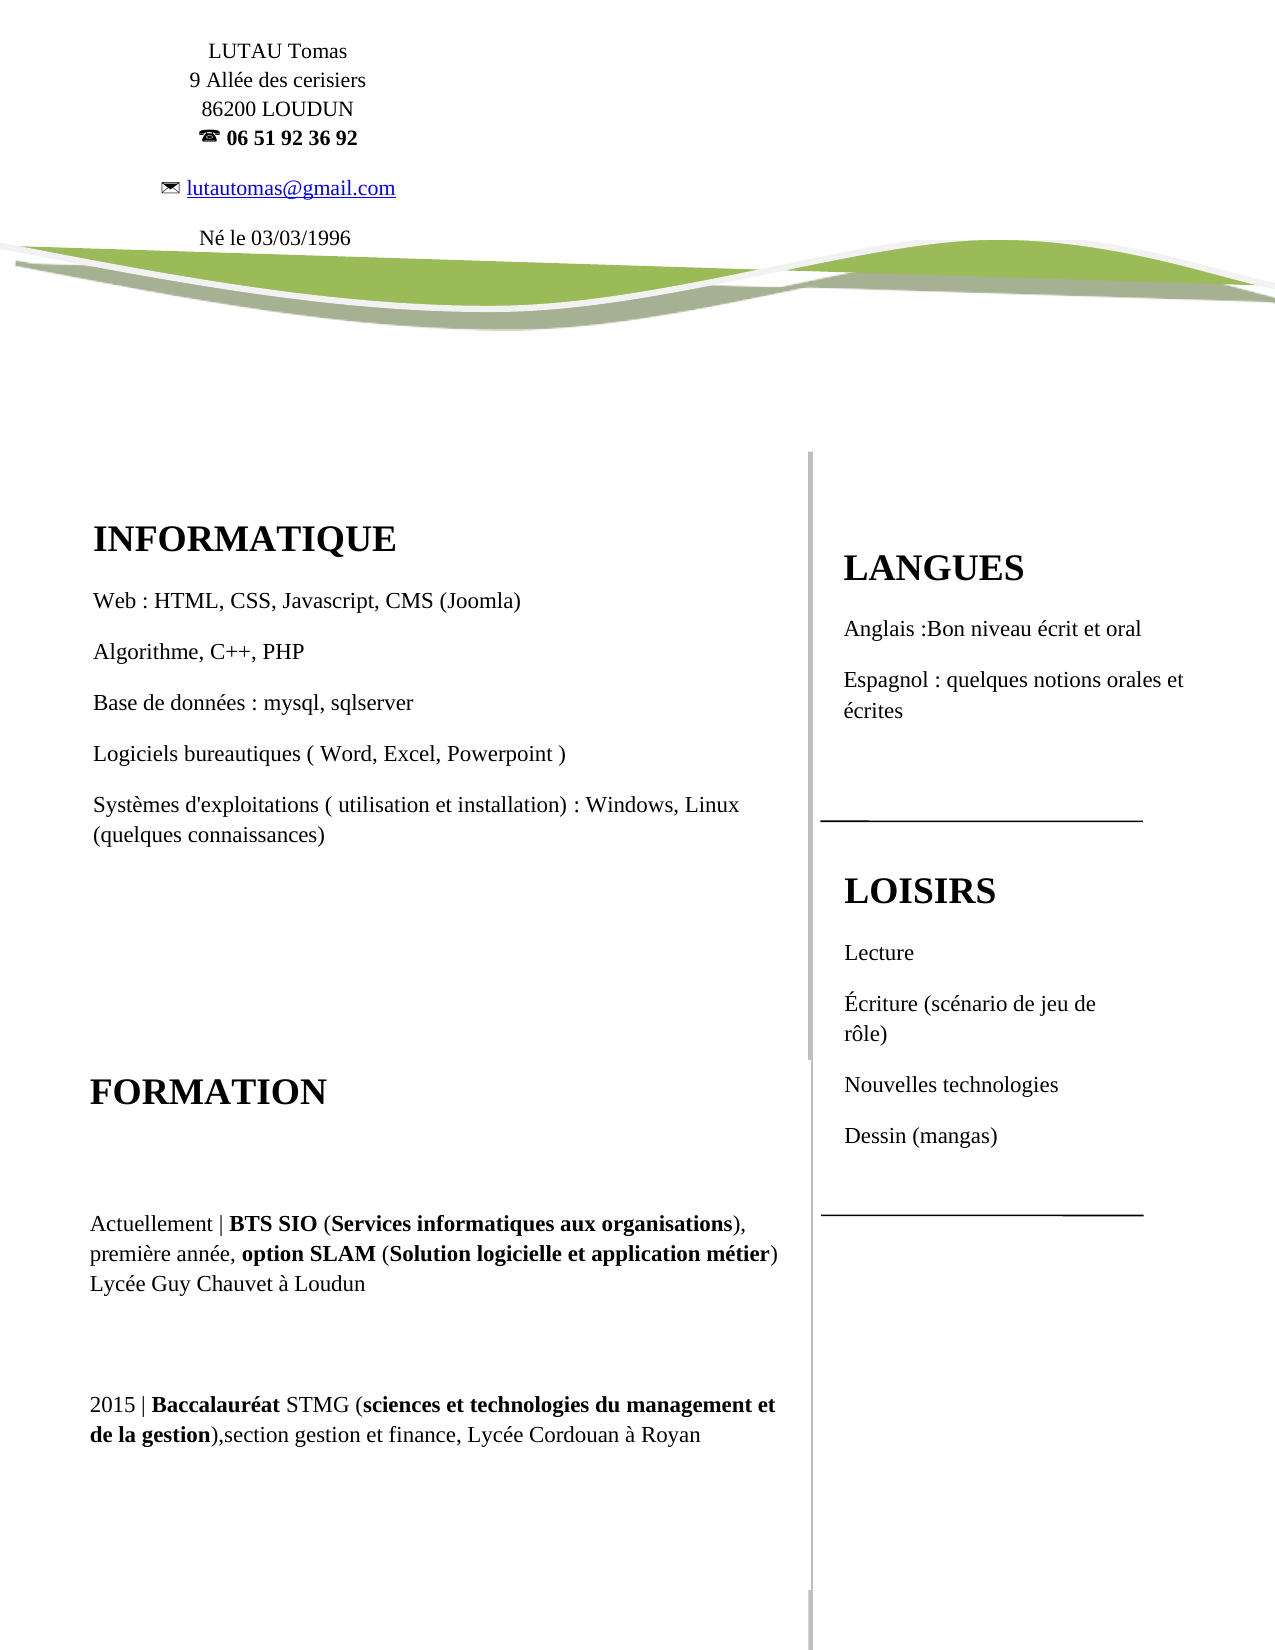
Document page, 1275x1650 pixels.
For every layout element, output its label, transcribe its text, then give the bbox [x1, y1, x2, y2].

text  lutautomas@gmail.com [89, 175, 466, 200]
text Algorithme, C++, PHP [93, 638, 778, 664]
text Né le 03/03/1996 [89, 225, 466, 251]
text Base de données : mysql, sqlserver [93, 689, 778, 715]
text Lecture [844, 939, 1143, 966]
text Anglais :Bon niveau écrit et oral [843, 616, 1191, 642]
text Web : HTML, CSS, Javascript, CMS (Joomla) [93, 587, 778, 613]
text LUTAU Tomas [89, 38, 466, 63]
text 86200 LOUDUN [89, 96, 466, 121]
text Nouvelles technologies [844, 1072, 1143, 1098]
text LANGUES [843, 545, 1191, 588]
text 2015 | Baccalauréat STMG (sciences et technologies du management et de la gestion),section gestion et finance, Lycée Cordouan à Royan [89, 1391, 794, 1448]
text Dessin (mangas) [844, 1123, 1143, 1149]
text INFORMATIQUE [93, 516, 778, 559]
text LOISIRS [844, 869, 1143, 912]
text  06 51 92 36 92 [89, 125, 466, 150]
text Espagnol : quelques notions orales et écrites [843, 667, 1191, 723]
text Écriture (scénario de jeu de rôle) [844, 990, 1143, 1047]
text Systèmes d'exploitations ( utilisation et installation) : Windows, Linux (quelques connaissances) [93, 791, 778, 847]
text Actuellement | BTS SIO (Services informatiques aux organisations), première année, option SLAM (Solution logicielle et application métier) Lycée Guy Chauvet à Loudun [89, 1210, 794, 1297]
text FORMATION [89, 1069, 794, 1112]
text 9 Allée des cerisiers [89, 67, 466, 92]
text Logiciels bureautiques ( Word, Excel, Powerpoint ) [93, 740, 778, 766]
